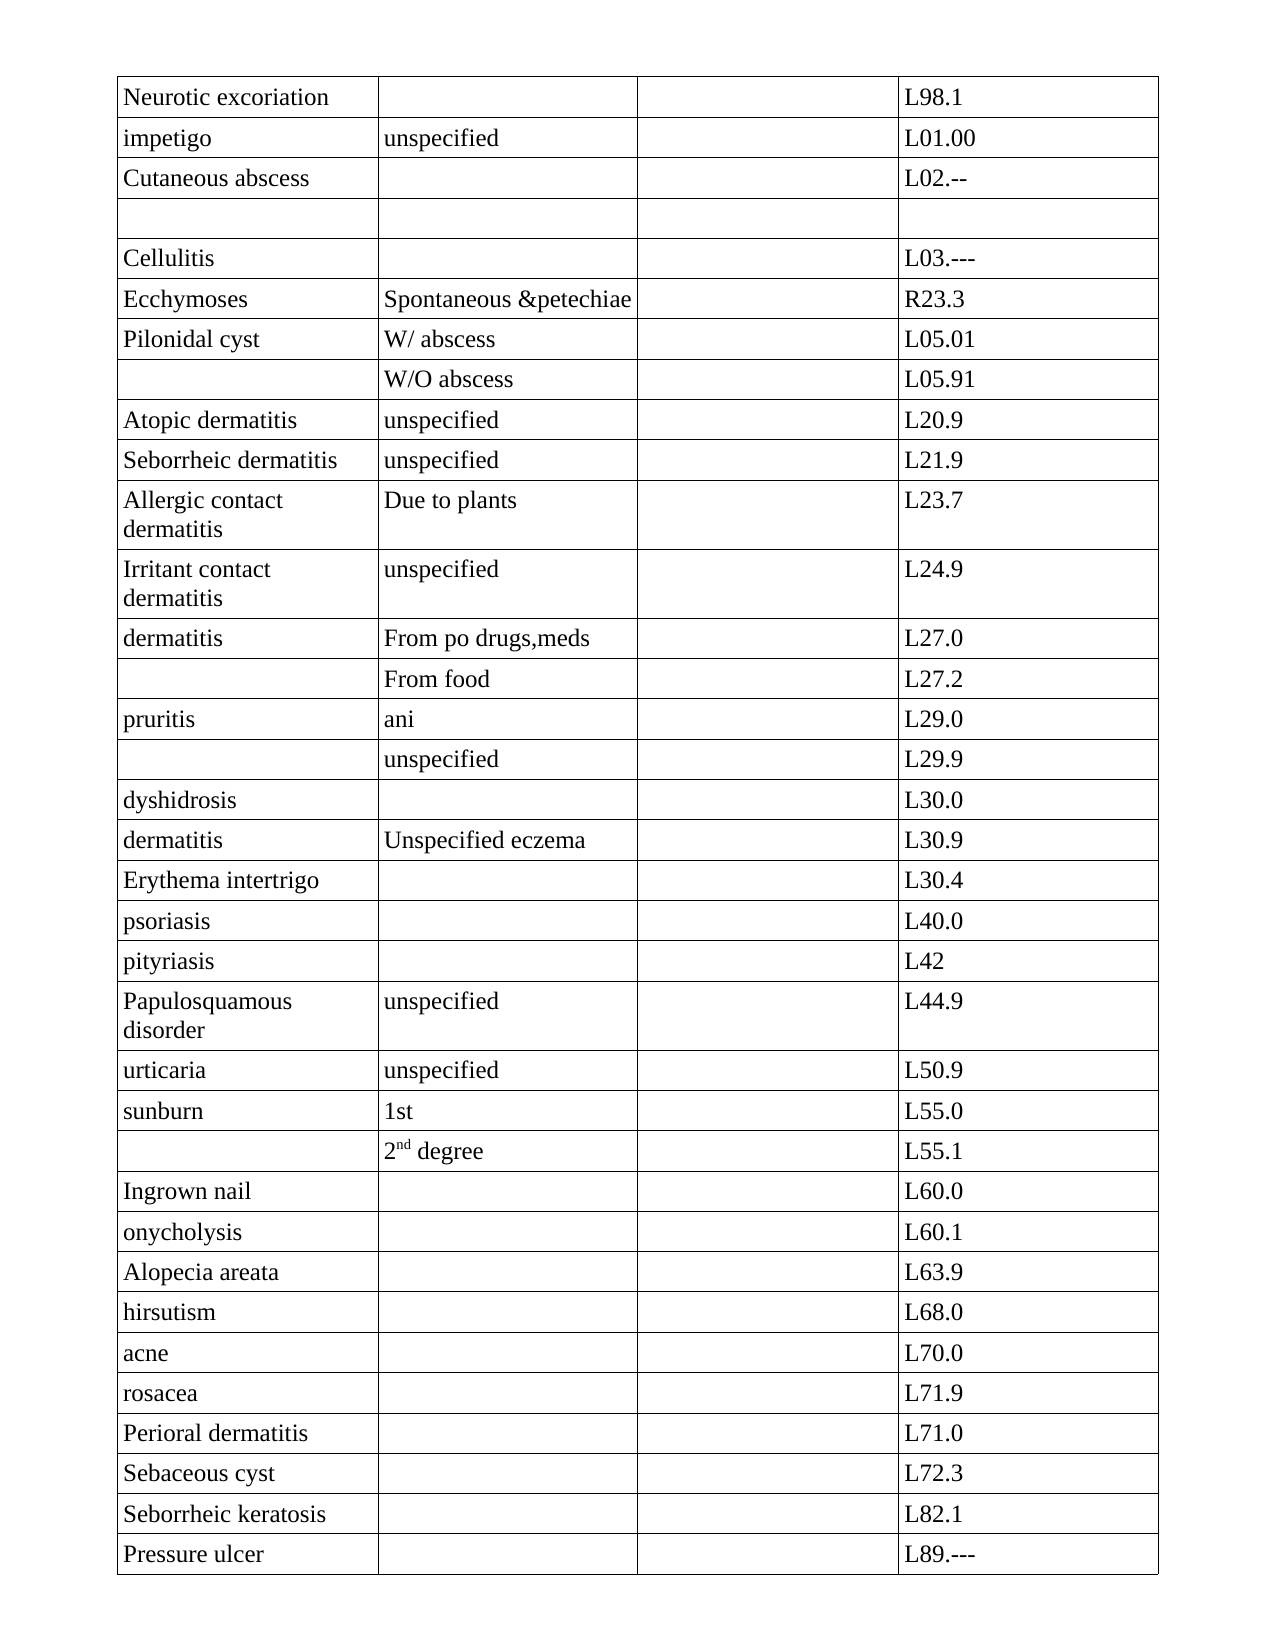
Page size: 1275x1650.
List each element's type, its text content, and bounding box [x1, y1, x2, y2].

table_cell [379, 1252, 637, 1291]
table_cell L05.01 [899, 319, 1158, 359]
table_cell L71.0 [899, 1414, 1158, 1453]
table_cell dyshidrosis [118, 780, 378, 819]
table_cell [638, 199, 898, 238]
table_cell L05.91 [899, 360, 1158, 399]
table_cell [638, 780, 898, 819]
table_cell [379, 861, 637, 900]
table_cell unspecified [379, 118, 637, 157]
table_cell [638, 740, 898, 779]
table_cell L68.0 [899, 1292, 1158, 1332]
table_cell L30.0 [899, 780, 1158, 819]
table_cell psoriasis [118, 901, 378, 940]
table_cell [638, 699, 898, 739]
table_cell [638, 1131, 898, 1171]
table_cell unspecified [379, 550, 637, 618]
table_cell [638, 481, 898, 549]
table_cell Cutaneous abscess [118, 158, 378, 197]
table_cell [638, 279, 898, 318]
table_cell L60.1 [899, 1212, 1158, 1251]
table_cell Seborrheic dermatitis [118, 440, 378, 479]
table_cell onycholysis [118, 1212, 378, 1251]
table_cell [379, 1292, 637, 1332]
table_cell [379, 780, 637, 819]
table_cell Alopecia areata [118, 1252, 378, 1291]
table_cell [379, 1494, 637, 1533]
table_cell L21.9 [899, 440, 1158, 479]
table_cell [379, 1212, 637, 1251]
table_cell [638, 440, 898, 479]
table_cell [638, 1252, 898, 1291]
table_cell [899, 199, 1158, 238]
table_cell rosacea [118, 1373, 378, 1412]
table_cell [638, 1051, 898, 1090]
table_cell L24.9 [899, 550, 1158, 618]
table_cell acne [118, 1333, 378, 1372]
table_cell L60.0 [899, 1172, 1158, 1211]
table_cell [638, 1373, 898, 1412]
table_cell [118, 1131, 378, 1171]
table_cell [379, 1414, 637, 1453]
table_cell [379, 901, 637, 940]
table_cell L27.0 [899, 619, 1158, 658]
table_cell unspecified [379, 400, 637, 439]
table_cell [638, 941, 898, 981]
table_cell sunburn [118, 1091, 378, 1130]
table_header L98.1 [899, 77, 1158, 117]
table_cell [638, 659, 898, 698]
table_cell [638, 1494, 898, 1533]
table_cell 2nd degree [379, 1131, 637, 1171]
table_cell L20.9 [899, 400, 1158, 439]
table_cell L40.0 [899, 901, 1158, 940]
table_cell [638, 1212, 898, 1251]
table_cell L72.3 [899, 1454, 1158, 1493]
table_cell L30.4 [899, 861, 1158, 900]
table_cell R23.3 [899, 279, 1158, 318]
table_cell pruritis [118, 699, 378, 739]
table_header Neurotic excoriation [118, 77, 378, 117]
table_cell Pilonidal cyst [118, 319, 378, 359]
table_cell [638, 319, 898, 359]
table_cell L89.--- [899, 1534, 1158, 1574]
table_cell [638, 1534, 898, 1574]
table_cell hirsutism [118, 1292, 378, 1332]
table_cell [638, 861, 898, 900]
table_cell L30.9 [899, 820, 1158, 859]
table_cell L44.9 [899, 982, 1158, 1049]
table_cell [638, 550, 898, 618]
table_cell [118, 659, 378, 698]
table_cell [638, 360, 898, 399]
table_cell Irritant contact dermatitis [118, 550, 378, 618]
table_cell L42 [899, 941, 1158, 981]
table_cell [379, 1373, 637, 1412]
table_cell L02.-- [899, 158, 1158, 197]
table_cell L29.0 [899, 699, 1158, 739]
table_cell unspecified [379, 440, 637, 479]
table_cell pityriasis [118, 941, 378, 981]
table_cell [638, 1292, 898, 1332]
table_cell Unspecified eczema [379, 820, 637, 859]
table_cell Seborrheic keratosis [118, 1494, 378, 1533]
table_cell Papulosquamous disorder [118, 982, 378, 1049]
table_cell [638, 1172, 898, 1211]
table_cell [379, 199, 637, 238]
table_cell dermatitis [118, 820, 378, 859]
table_cell L29.9 [899, 740, 1158, 779]
table_cell Atopic dermatitis [118, 400, 378, 439]
table_cell [379, 1333, 637, 1372]
table_cell unspecified [379, 1051, 637, 1090]
table_cell [638, 901, 898, 940]
table_cell dermatitis [118, 619, 378, 658]
table_cell L27.2 [899, 659, 1158, 698]
table_cell W/ abscess [379, 319, 637, 359]
table_cell Cellulitis [118, 239, 378, 278]
table_cell impetigo [118, 118, 378, 157]
table_cell [118, 199, 378, 238]
table_cell Allergic contact dermatitis [118, 481, 378, 549]
table_cell L23.7 [899, 481, 1158, 549]
table_cell L50.9 [899, 1051, 1158, 1090]
table_cell W/O abscess [379, 360, 637, 399]
table_cell [379, 239, 637, 278]
table_cell [638, 118, 898, 157]
table_cell unspecified [379, 982, 637, 1049]
table_cell Erythema intertrigo [118, 861, 378, 900]
table_cell [638, 1091, 898, 1130]
table_cell [638, 239, 898, 278]
table_cell L55.1 [899, 1131, 1158, 1171]
table_cell [379, 941, 637, 981]
table_cell From po drugs,meds [379, 619, 637, 658]
table_cell ani [379, 699, 637, 739]
table_cell L63.9 [899, 1252, 1158, 1291]
table_cell L01.00 [899, 118, 1158, 157]
table_cell 1st [379, 1091, 637, 1130]
table_cell [379, 1454, 637, 1493]
table_cell Spontaneous &petechiae [379, 279, 637, 318]
table_cell unspecified [379, 740, 637, 779]
table_cell From food [379, 659, 637, 698]
table_cell [638, 982, 898, 1049]
table_cell [638, 400, 898, 439]
table_cell [118, 360, 378, 399]
table_header [638, 77, 898, 117]
table_cell L03.--- [899, 239, 1158, 278]
table_cell Pressure ulcer [118, 1534, 378, 1574]
table_cell L55.0 [899, 1091, 1158, 1130]
table_cell [638, 619, 898, 658]
table_cell [638, 1414, 898, 1453]
table_cell [638, 820, 898, 859]
table_cell [638, 1333, 898, 1372]
table_cell Ecchymoses [118, 279, 378, 318]
table_cell [379, 1534, 637, 1574]
table_cell Ingrown nail [118, 1172, 378, 1211]
table_cell [379, 158, 637, 197]
table_cell L82.1 [899, 1494, 1158, 1533]
table_cell [118, 740, 378, 779]
table_cell Perioral dermatitis [118, 1414, 378, 1453]
table_cell [638, 158, 898, 197]
table_cell Sebaceous cyst [118, 1454, 378, 1493]
table_cell Due to plants [379, 481, 637, 549]
table_header [379, 77, 637, 117]
table_cell [379, 1172, 637, 1211]
table_cell [638, 1454, 898, 1493]
table_cell L71.9 [899, 1373, 1158, 1412]
table_cell urticaria [118, 1051, 378, 1090]
table_cell L70.0 [899, 1333, 1158, 1372]
